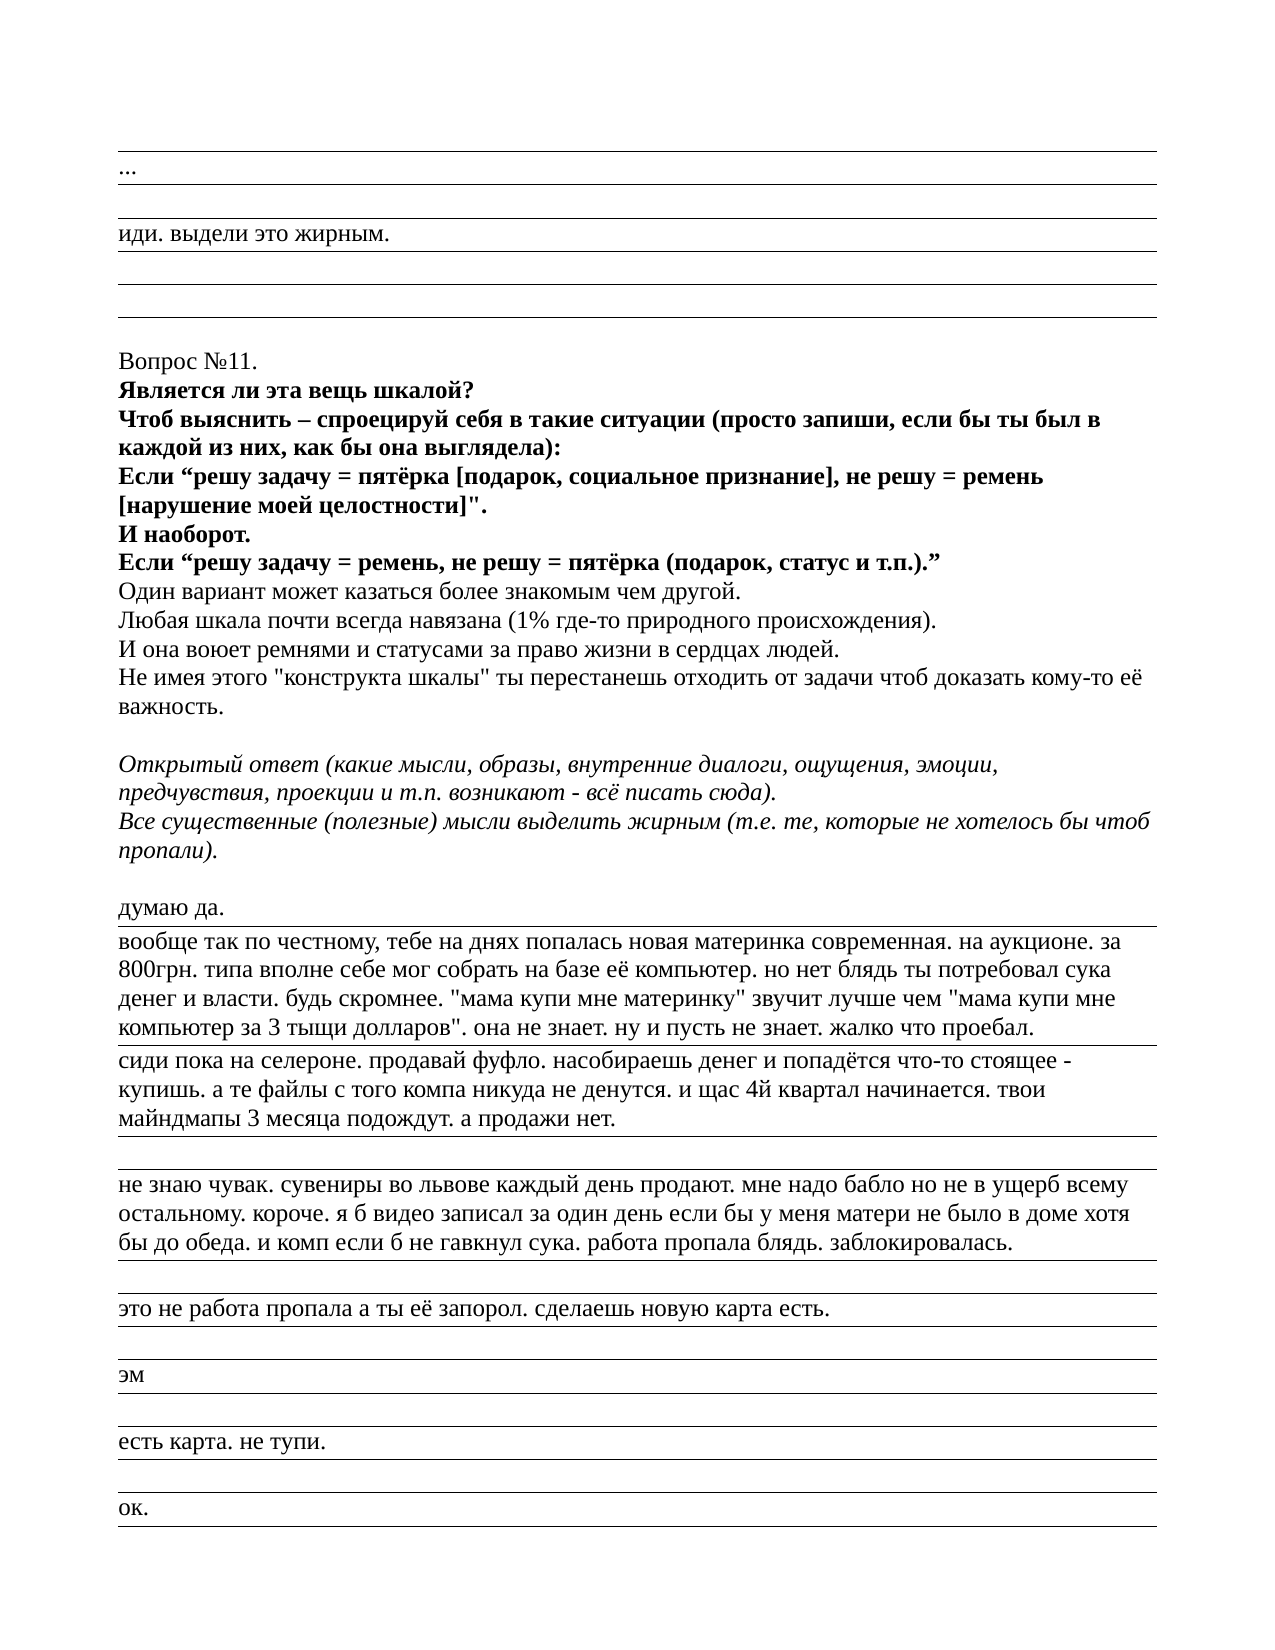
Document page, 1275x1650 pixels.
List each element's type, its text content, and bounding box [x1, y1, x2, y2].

text Вопрос №11. [118, 346, 1157, 375]
text вообще так по честному, тебе на днях попалась новая материнка современная. на аукционе. за 800грн. типа вполне себе мог собрать на базе её компьютер. но нет блядь ты потребовал сука денег и власти. будь скромнее. "мама купи мне материнку" звучит лучше чем "мама купи мне компьютер за 3 тыщи долларов". она не знает. ну и пусть не знает. жалко что проебал. [118, 927, 1157, 1045]
text ок. [118, 1493, 1157, 1526]
text Чтоб выяснить – спроецируй себя в такие ситуации (просто запиши, если бы ты был в каждой из них, как бы она выглядела): [118, 404, 1157, 461]
text не знаю чувак. сувениры во львове каждый день продают. мне надо бабло но не в ущерб всему остальному. короче. я б видео записал за один день если бы у меня матери не было в доме хотя бы до обеда. и комп если б не гавкнул сука. работа пропала блядь. заблокировалась. [118, 1170, 1157, 1260]
text И она воюет ремнями и статусами за право жизни в сердцах людей. [118, 634, 1157, 662]
text Любая шкала почти всегда навязана (1% где-то природного происхождения). [118, 605, 1157, 634]
text Открытый ответ (какие мысли, образы, внутренние диалоги, ощущения, эмоции, предчувствия, проекции и т.п. возникают - всё писать сюда). [118, 749, 1157, 806]
text Один вариант может казаться более знакомым чем другой. [118, 576, 1157, 605]
text есть карта. не тупи. [118, 1427, 1157, 1459]
text сиди пока на селероне. продавай фуфло. насобираешь денег и попадётся что-то стоящее - купишь. а те файлы с того компа никуда не денутся. и щас 4й квартал начинается. твои майндмапы 3 месяца подождут. а продажи нет. [118, 1046, 1157, 1136]
text И наоборот. [118, 519, 1157, 547]
text эм [118, 1360, 1157, 1393]
text Если “решу задачу = ремень, не решу = пятёрка (подарок, статус и т.п.).” [118, 547, 1157, 576]
text думаю да. [118, 892, 1157, 926]
text Все существенные (полезные) мысли выделить жирным (т.е. те, которые не хотелось бы чтоб пропали). [118, 806, 1157, 864]
text ... [118, 152, 1157, 184]
text иди. выдели это жирным. [118, 219, 1157, 251]
text Не имея этого "конструкта шкалы" ты перестанешь отходить от задачи чтоб доказать кому-то её важность. [118, 662, 1157, 720]
text Если “решу задачу = пятёрка [подарок, социальное признание], не решу = ремень [нарушение моей целостности]". [118, 461, 1157, 519]
text Является ли эта вещь шкалой? [118, 375, 1157, 404]
text это не работа пропала а ты её запорол. сделаешь новую карта есть. [118, 1294, 1157, 1326]
